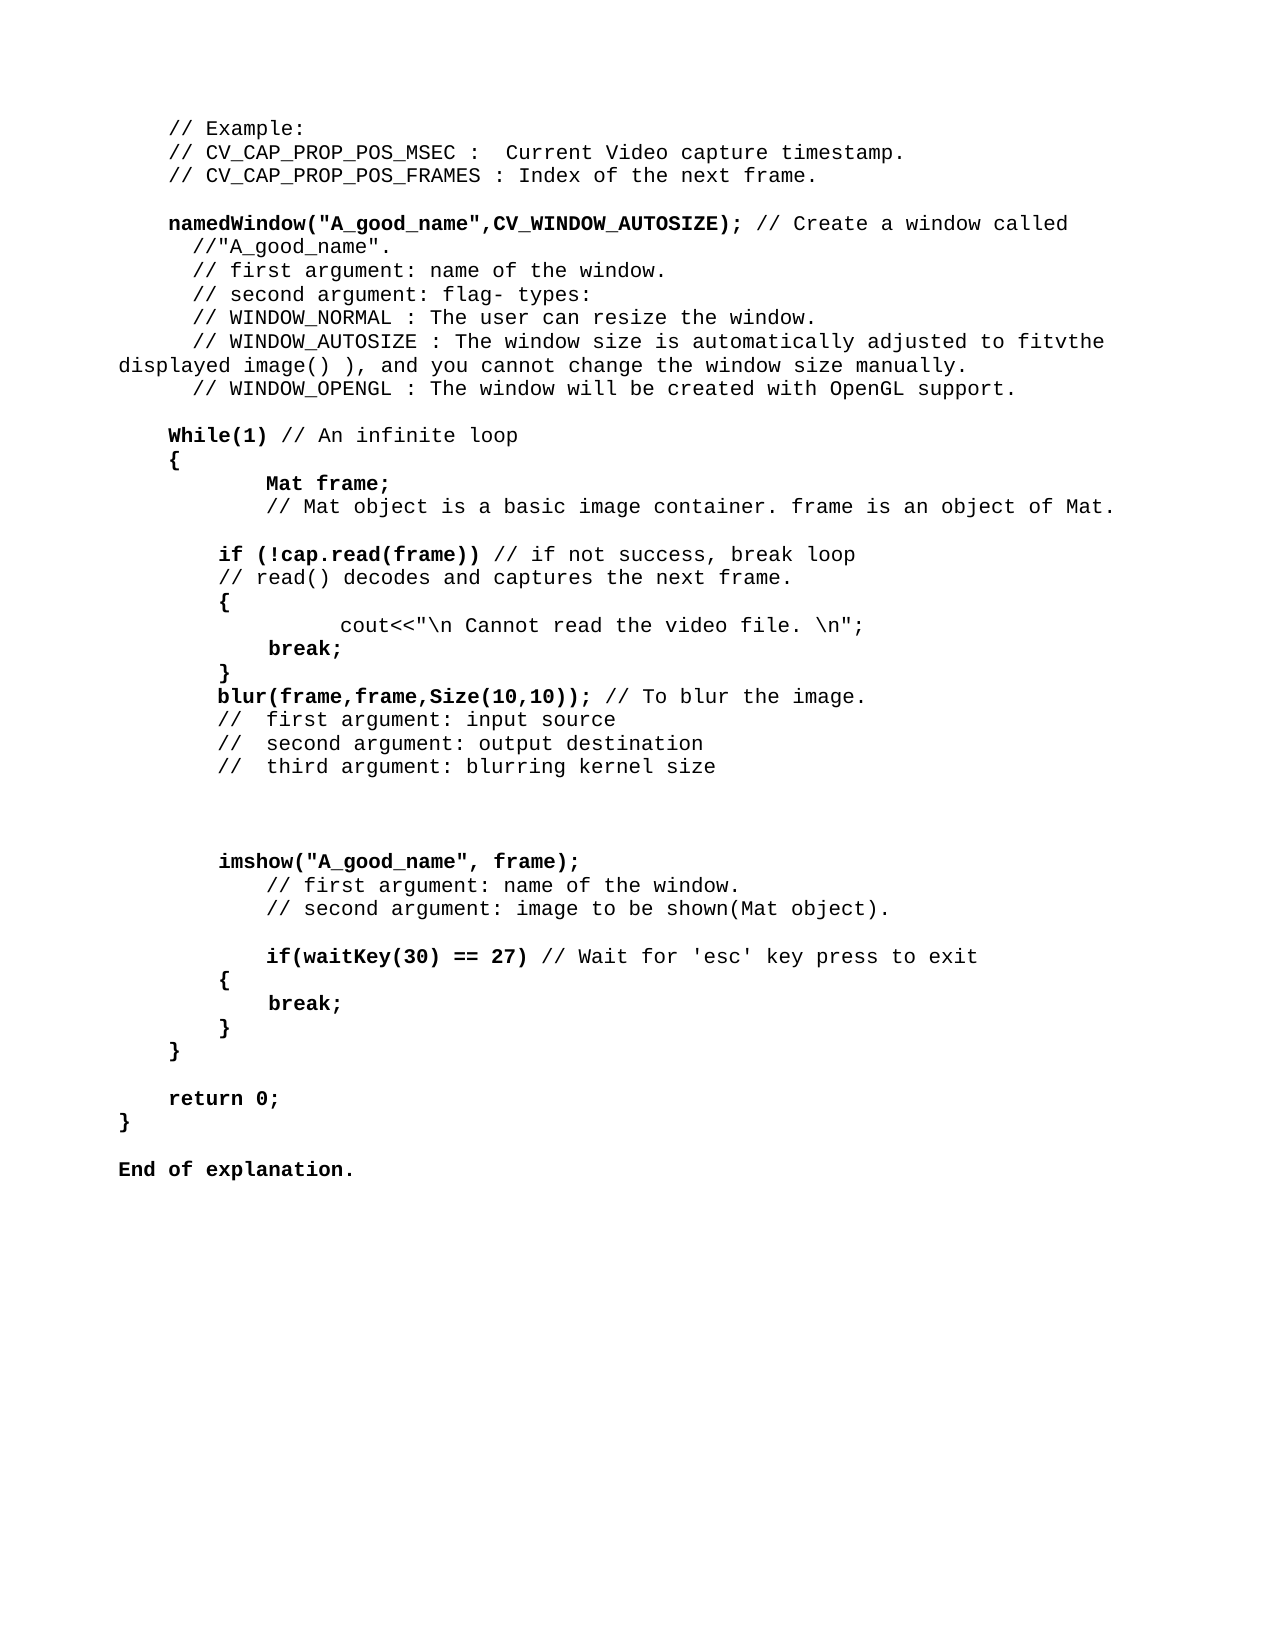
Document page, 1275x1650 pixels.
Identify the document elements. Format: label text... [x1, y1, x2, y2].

text End of explanation. [118, 1158, 1157, 1182]
text // CV_CAP_PROP_POS_MSEC : Current Video capture timestamp. [118, 142, 1157, 165]
text { [118, 591, 1157, 615]
text While(1) // An infinite loop [118, 426, 1157, 449]
text // first argument: name of the window. [118, 875, 1157, 898]
text // first argument: input source [118, 709, 1157, 733]
text // Mat object is a basic image container. frame is an object of Mat. [118, 496, 1157, 520]
text // read() decodes and captures the next frame. [118, 567, 1157, 591]
text { [118, 449, 1157, 473]
text { [118, 969, 1157, 993]
text // second argument: flag- types: [118, 284, 1157, 307]
text Mat frame; [118, 473, 1157, 496]
text break; [118, 993, 1157, 1017]
text // WINDOW_NORMAL : The user can resize the window. [118, 307, 1157, 331]
text // second argument: output destination [118, 733, 1157, 757]
text // second argument: image to be shown(Mat object). [118, 898, 1157, 922]
text // WINDOW_AUTOSIZE : The window size is automatically adjusted to fitvthe displayed image() ), and you cannot change the window size manually. [118, 331, 1157, 378]
text // CV_CAP_PROP_POS_FRAMES : Index of the next frame. [118, 165, 1157, 189]
text cout<<"\n Cannot read the video file. \n"; [118, 615, 1157, 638]
text // third argument: blurring kernel size [118, 757, 1157, 780]
text } [118, 662, 1157, 686]
text } [118, 1111, 1157, 1135]
text break; [118, 638, 1157, 662]
text } [118, 1017, 1157, 1040]
text namedWindow("A_good_name",CV_WINDOW_AUTOSIZE); // Create a window called //"A_good_name". [118, 213, 1157, 260]
text if (!cap.read(frame)) // if not success, break loop [118, 544, 1157, 567]
text } [118, 1040, 1157, 1064]
text if(waitKey(30) == 27) // Wait for 'esc' key press to exit [118, 946, 1157, 969]
text // WINDOW_OPENGL : The window will be created with OpenGL support. [118, 378, 1157, 402]
text // first argument: name of the window. [118, 260, 1157, 284]
text // Example: [118, 118, 1157, 142]
text blur(frame,frame,Size(10,10)); // To blur the image. [118, 686, 1157, 709]
text imshow("A_good_name", frame); [118, 851, 1157, 875]
text return 0; [118, 1088, 1157, 1111]
